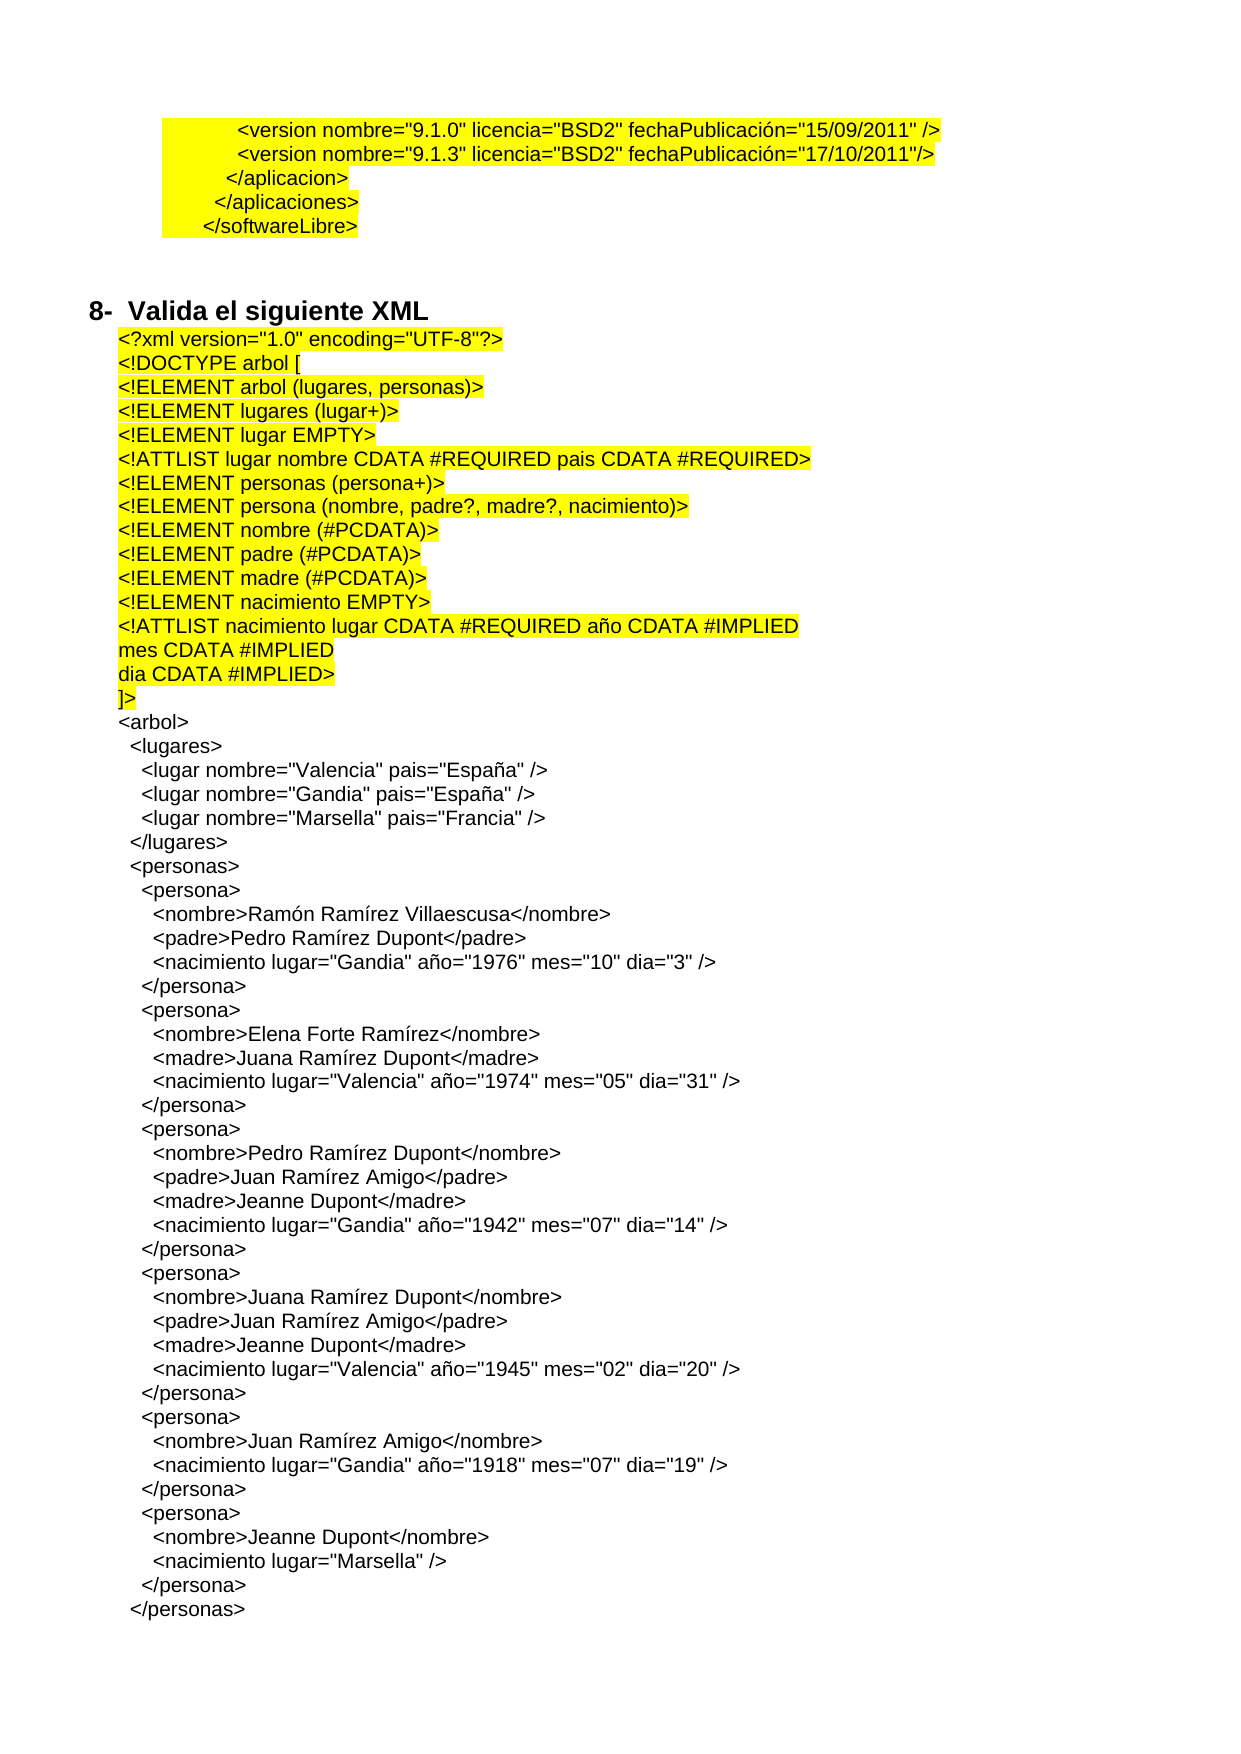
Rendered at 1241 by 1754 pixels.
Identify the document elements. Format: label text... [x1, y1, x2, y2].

text <version nombre="9.1.0" licencia="BSD2" fechaPublicación="15/09/2011" /> [162, 118, 1122, 142]
text <madre>Juana Ramírez Dupont</madre> [118, 1045, 1122, 1069]
text </persona> [118, 1572, 1122, 1596]
text <nacimiento lugar="Gandia" año="1976" mes="10" dia="3" /> [118, 949, 1122, 973]
text <persona> [118, 1501, 1122, 1524]
text </personas> [118, 1596, 1122, 1620]
text <lugares> [118, 734, 1122, 758]
text <padre>Pedro Ramírez Dupont</padre> [118, 926, 1122, 949]
text <madre>Jeanne Dupont</madre> [118, 1333, 1122, 1357]
text <!ELEMENT padre (#PCDATA)> [118, 542, 1122, 566]
text <nombre>Elena Forte Ramírez</nombre> [118, 1021, 1122, 1045]
text <persona> [118, 1405, 1122, 1429]
text </softwareLibre> [162, 214, 1122, 238]
text <!ATTLIST lugar nombre CDATA #REQUIRED pais CDATA #REQUIRED> [118, 446, 1122, 470]
text </persona> [118, 1237, 1122, 1261]
text <arbol> [118, 710, 1122, 734]
text </persona> [118, 1381, 1122, 1405]
text <nacimiento lugar="Gandia" año="1942" mes="07" dia="14" /> [118, 1213, 1122, 1237]
text <padre>Juan Ramírez Amigo</padre> [118, 1309, 1122, 1333]
text </aplicacion> [162, 166, 1122, 190]
text <lugar nombre="Valencia" pais="España" /> [118, 758, 1122, 782]
text <nombre>Ramón Ramírez Villaescusa</nombre> [118, 902, 1122, 926]
text <!ELEMENT nacimiento EMPTY> [118, 590, 1122, 614]
text <persona> [118, 1117, 1122, 1141]
text <!ELEMENT personas (persona+)> [118, 470, 1122, 494]
text <personas> [118, 854, 1122, 878]
text <!ATTLIST nacimiento lugar CDATA #REQUIRED año CDATA #IMPLIED [118, 614, 1122, 638]
text <lugar nombre="Marsella" pais="Francia" /> [118, 806, 1122, 830]
text <?xml version="1.0" encoding="UTF-8"?> [118, 327, 1122, 351]
text <version nombre="9.1.3" licencia="BSD2" fechaPublicación="17/10/2011"/> [162, 142, 1122, 166]
text <!ELEMENT lugares (lugar+)> [118, 398, 1122, 422]
text <!ELEMENT persona (nombre, padre?, madre?, nacimiento)> [118, 494, 1122, 518]
text <nombre>Jeanne Dupont</nombre> [118, 1524, 1122, 1548]
text <nacimiento lugar="Valencia" año="1945" mes="02" dia="20" /> [118, 1357, 1122, 1381]
text <nacimiento lugar="Marsella" /> [118, 1548, 1122, 1572]
text <!ELEMENT lugar EMPTY> [118, 422, 1122, 446]
text </persona> [118, 973, 1122, 997]
text <!DOCTYPE arbol [ [118, 351, 1122, 374]
text <padre>Juan Ramírez Amigo</padre> [118, 1165, 1122, 1189]
text <nacimiento lugar="Valencia" año="1974" mes="05" dia="31" /> [118, 1069, 1122, 1093]
text <!ELEMENT madre (#PCDATA)> [118, 566, 1122, 590]
text <persona> [118, 878, 1122, 902]
text </persona> [118, 1093, 1122, 1117]
text </persona> [118, 1477, 1122, 1501]
text </lugares> [118, 830, 1122, 854]
text mes CDATA #IMPLIED [118, 638, 1122, 662]
text <!ELEMENT nombre (#PCDATA)> [118, 518, 1122, 542]
text <nombre>Juan Ramírez Amigo</nombre> [118, 1429, 1122, 1453]
text <madre>Jeanne Dupont</madre> [118, 1189, 1122, 1213]
text <persona> [118, 997, 1122, 1021]
text <persona> [118, 1261, 1122, 1285]
text <nombre>Pedro Ramírez Dupont</nombre> [118, 1141, 1122, 1165]
text <lugar nombre="Gandia" pais="España" /> [118, 782, 1122, 806]
text 8- Valida el siguiente XML [88, 295, 1122, 327]
text </aplicaciones> [162, 190, 1122, 214]
text ]> [118, 686, 1122, 710]
text <!ELEMENT arbol (lugares, personas)> [118, 374, 1122, 398]
text <nacimiento lugar="Gandia" año="1918" mes="07" dia="19" /> [118, 1453, 1122, 1477]
text <nombre>Juana Ramírez Dupont</nombre> [118, 1285, 1122, 1309]
text dia CDATA #IMPLIED> [118, 662, 1122, 686]
